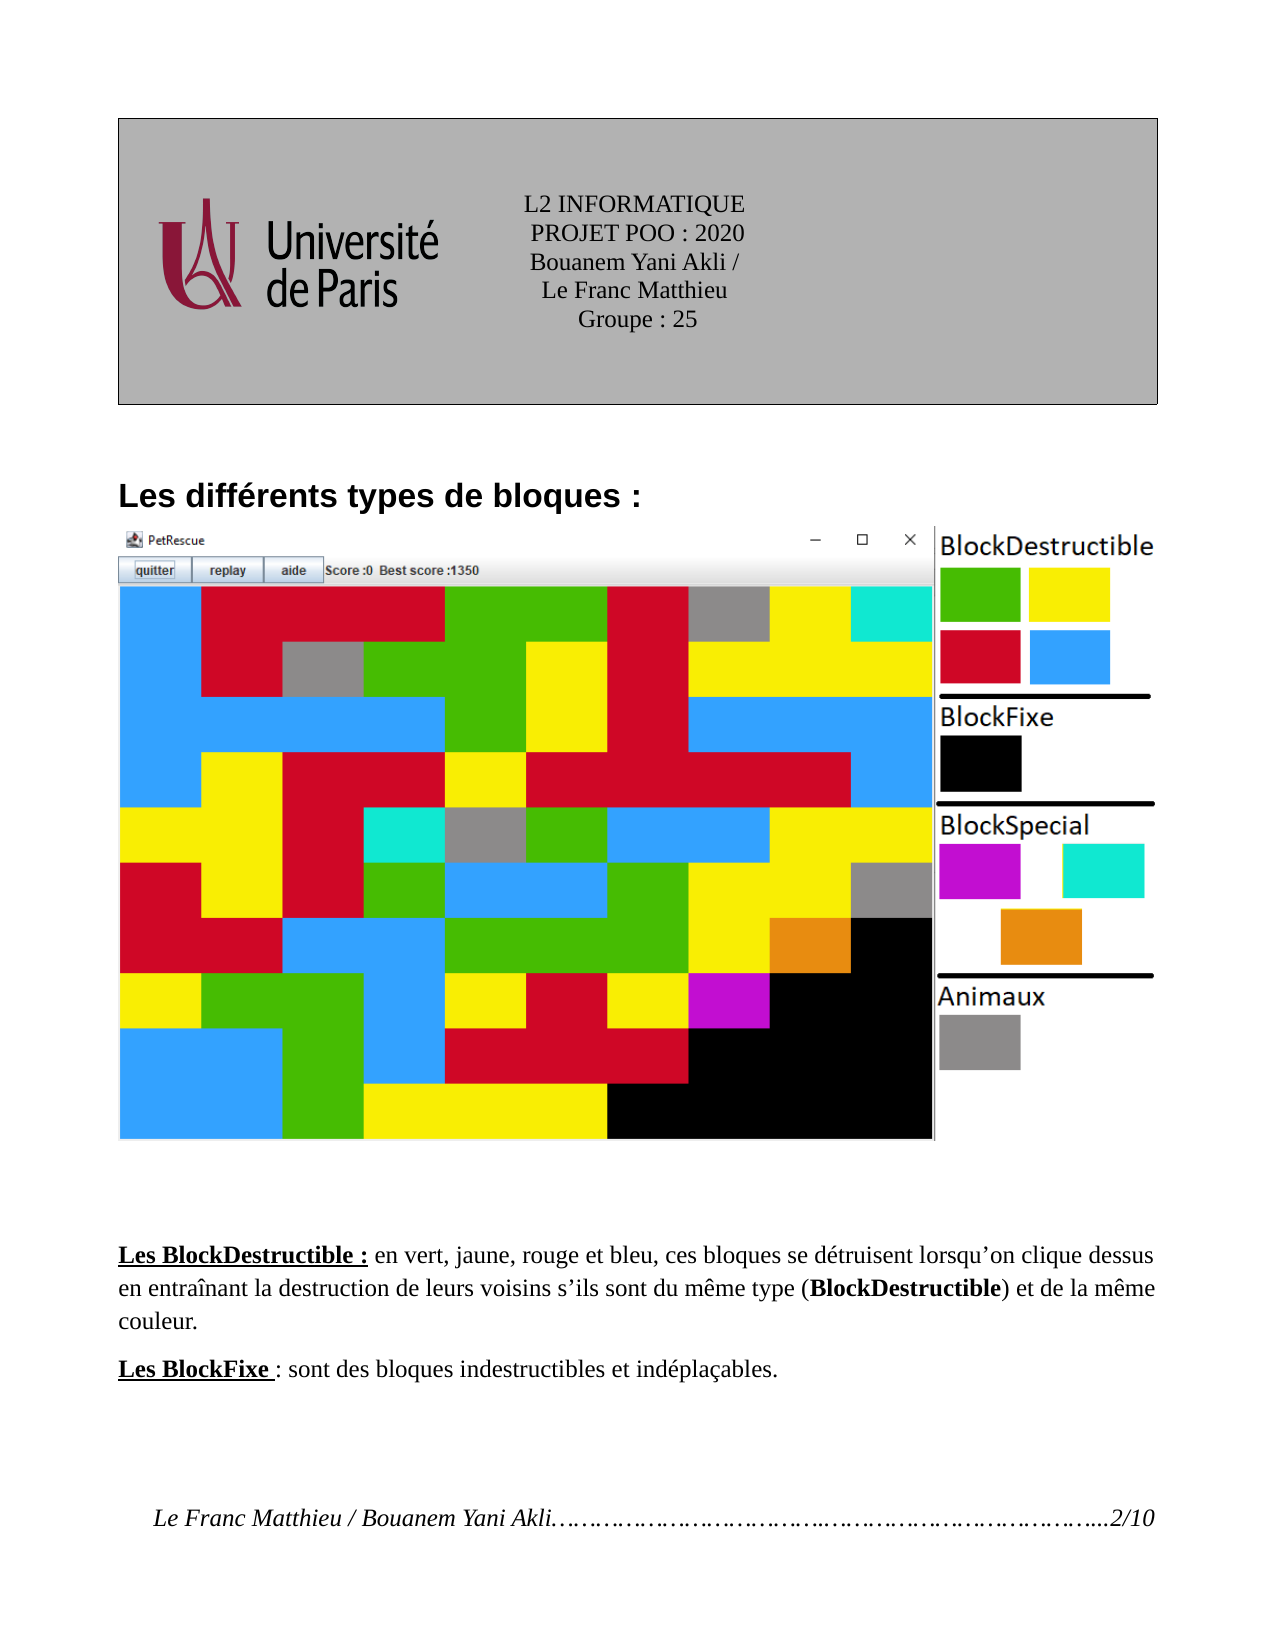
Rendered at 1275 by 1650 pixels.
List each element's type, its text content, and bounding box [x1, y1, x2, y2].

picture [137, 173, 462, 341]
subtitle Les différents types de bloques : [118, 476, 1157, 514]
text Les BlockFixe : sont des bloques indestructibles et indéplaçables. [118, 1354, 1157, 1383]
text Les BlockDestructible : en vert, jaune, rouge et bleu, ces bloques se détruisent lorsqu’on clique dessus en entraînant la destruction de leurs voisins s’ils sont du même type (BlockDestructible) et de la même couleur. [118, 1240, 1157, 1335]
picture [118, 526, 1157, 1141]
